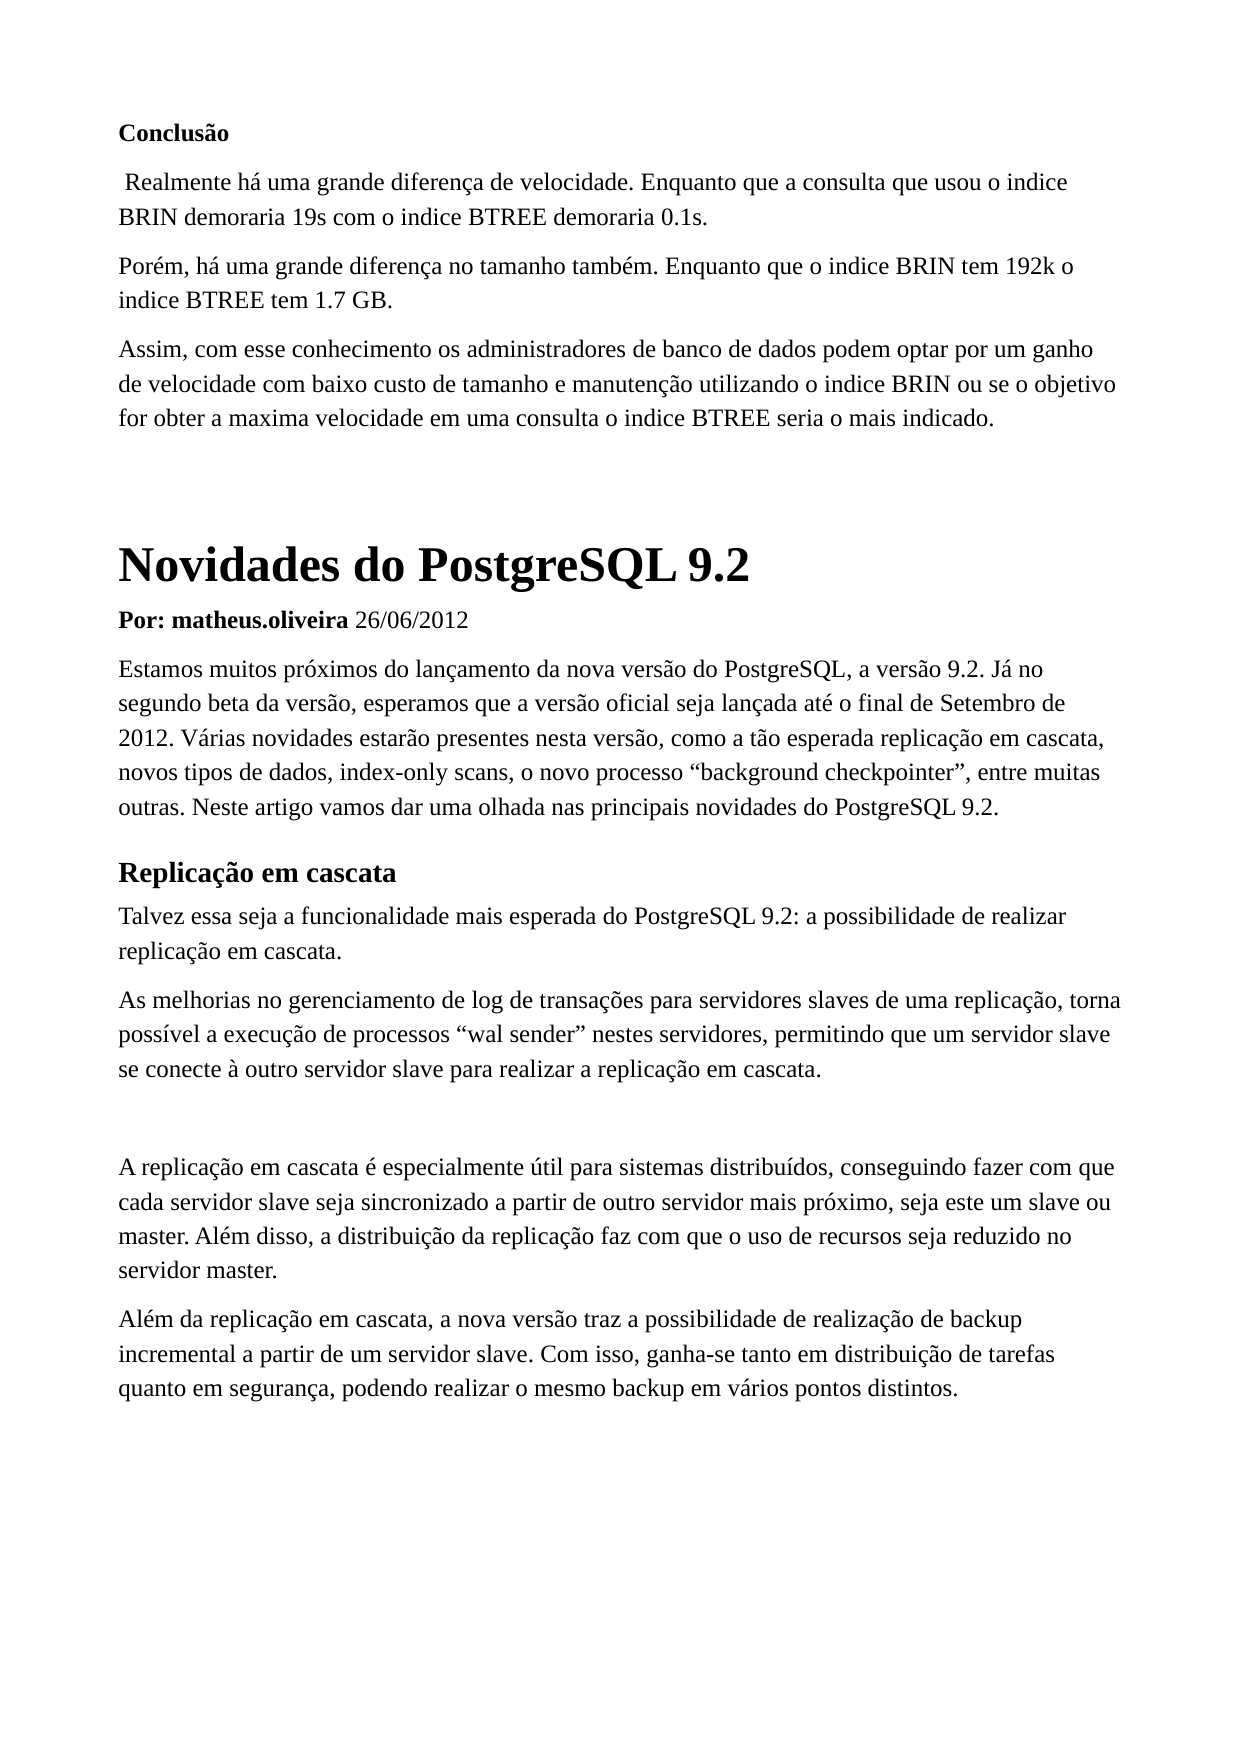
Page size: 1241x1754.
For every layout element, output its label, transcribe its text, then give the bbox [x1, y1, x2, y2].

subtitle Replicação em cascata [118, 855, 1122, 889]
text A replicação em cascata é especialmente útil para sistemas distribuídos, conseguindo fazer com que cada servidor slave seja sincronizado a partir de outro servidor mais próximo, seja este um slave ou master. Além disso, a distribuição da replicação faz com que o uso de recursos seja reduzido no servidor master. [118, 1152, 1122, 1284]
text Realmente há uma grande diferença de velocidade. Enquanto que a consulta que usou o indice BRIN demoraria 19s com o indice BTREE demoraria 0.1s. [118, 167, 1122, 230]
text Estamos muitos próximos do lançamento da nova versão do PostgreSQL, a versão 9.2. Já no segundo beta da versão, esperamos que a versão oficial seja lançada até o final de Setembro de 2012. Várias novidades estarão presentes nesta versão, como a tão esperada replicação em cascata, novos tipos de dados, index-only scans, o novo processo “background checkpointer”, entre muitas outras. Neste artigo vamos dar uma olhada nas principais novidades do PostgreSQL 9.2. [118, 654, 1122, 821]
subtitle Novidades do PostgreSQL 9.2 [118, 535, 1122, 592]
text Talvez essa seja a funcionalidade mais esperada do PostgreSQL 9.2: a possibilidade de realizar replicação em cascata. [118, 901, 1122, 965]
text Porém, há uma grande diferença no tamanho também. Enquanto que o indice BRIN tem 192k o indice BTREE tem 1.7 GB. [118, 251, 1122, 314]
text Por: matheus.oliveira 26/06/2012 [118, 605, 1122, 633]
text Além da replicação em cascata, a nova versão traz a possibilidade de realização de backup incremental a partir de um servidor slave. Com isso, ganha-se tanto em distribuição de tarefas quanto em segurança, podendo realizar o mesmo backup em vários pontos distintos. [118, 1304, 1122, 1402]
text Conclusão [118, 118, 1122, 147]
text As melhorias no gerenciamento de log de transações para servidores slaves de uma replicação, torna possível a execução de processos “wal sender” nestes servidores, permitindo que um servidor slave se conecte à outro servidor slave para realizar a replicação em cascata. [118, 985, 1122, 1083]
text Assim, com esse conhecimento os administradores de banco de dados podem optar por um ganho de velocidade com baixo custo de tamanho e manutenção utilizando o indice BRIN ou se o objetivo for obter a maxima velocidade em uma consulta o indice BTREE seria o mais indicado. [118, 334, 1122, 432]
